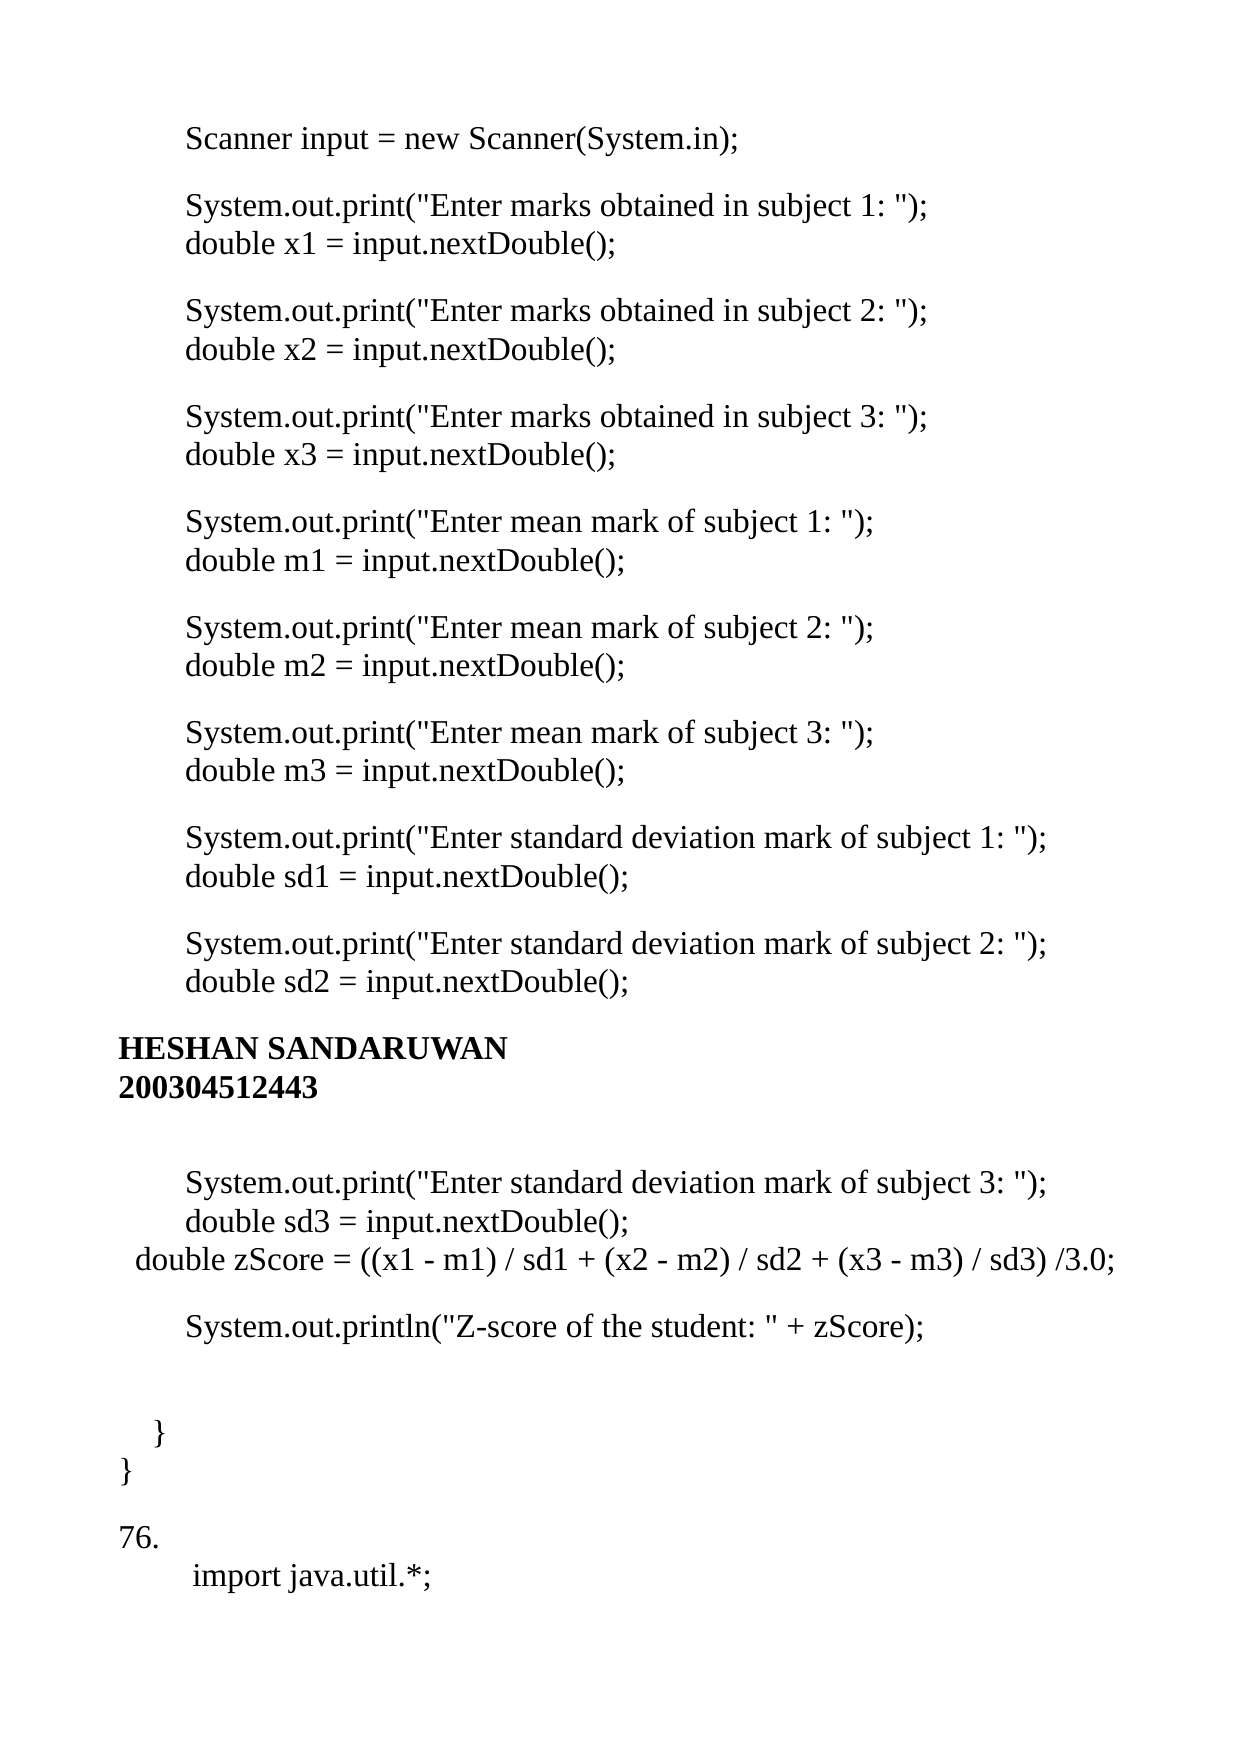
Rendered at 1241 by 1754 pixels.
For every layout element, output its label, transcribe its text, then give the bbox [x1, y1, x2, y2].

text } [118, 1412, 1122, 1450]
text System.out.print("Enter marks obtained in subject 2: "); [118, 291, 1122, 329]
text HESHAN SANDARUWAN [118, 1028, 1122, 1067]
text double sd1 = input.nextDouble(); [118, 856, 1122, 894]
text import java.util.*; [118, 1556, 1122, 1594]
text System.out.print("Enter mean mark of subject 2: "); [118, 607, 1122, 645]
text double m1 = input.nextDouble(); [118, 540, 1122, 578]
text double m3 = input.nextDouble(); [118, 751, 1122, 789]
text System.out.print("Enter mean mark of subject 1: "); [118, 501, 1122, 540]
text double x2 = input.nextDouble(); [118, 329, 1122, 367]
text 76. [118, 1517, 1122, 1556]
text } [118, 1450, 1122, 1488]
text double zScore = ((x1 - m1) / sd1 + (x2 - m2) / sd2 + (x3 - m3) / sd3) /3.0; [118, 1239, 1122, 1278]
text System.out.print("Enter marks obtained in subject 1: "); [118, 185, 1122, 223]
text Scanner input = new Scanner(System.in); [118, 118, 1122, 156]
text double m2 = input.nextDouble(); [118, 645, 1122, 683]
text 200304512443 [118, 1067, 1122, 1105]
text double sd3 = input.nextDouble(); [118, 1201, 1122, 1239]
text System.out.print("Enter standard deviation mark of subject 1: "); [118, 818, 1122, 856]
text System.out.print("Enter marks obtained in subject 3: "); [118, 396, 1122, 434]
text double x3 = input.nextDouble(); [118, 434, 1122, 473]
text System.out.print("Enter mean mark of subject 3: "); [118, 712, 1122, 751]
text System.out.print("Enter standard deviation mark of subject 2: "); [118, 923, 1122, 961]
text double x1 = input.nextDouble(); [118, 223, 1122, 262]
text System.out.print("Enter standard deviation mark of subject 3: "); [118, 1163, 1122, 1201]
text double sd2 = input.nextDouble(); [118, 961, 1122, 1000]
text System.out.println("Z-score of the student: " + zScore); [118, 1306, 1122, 1345]
